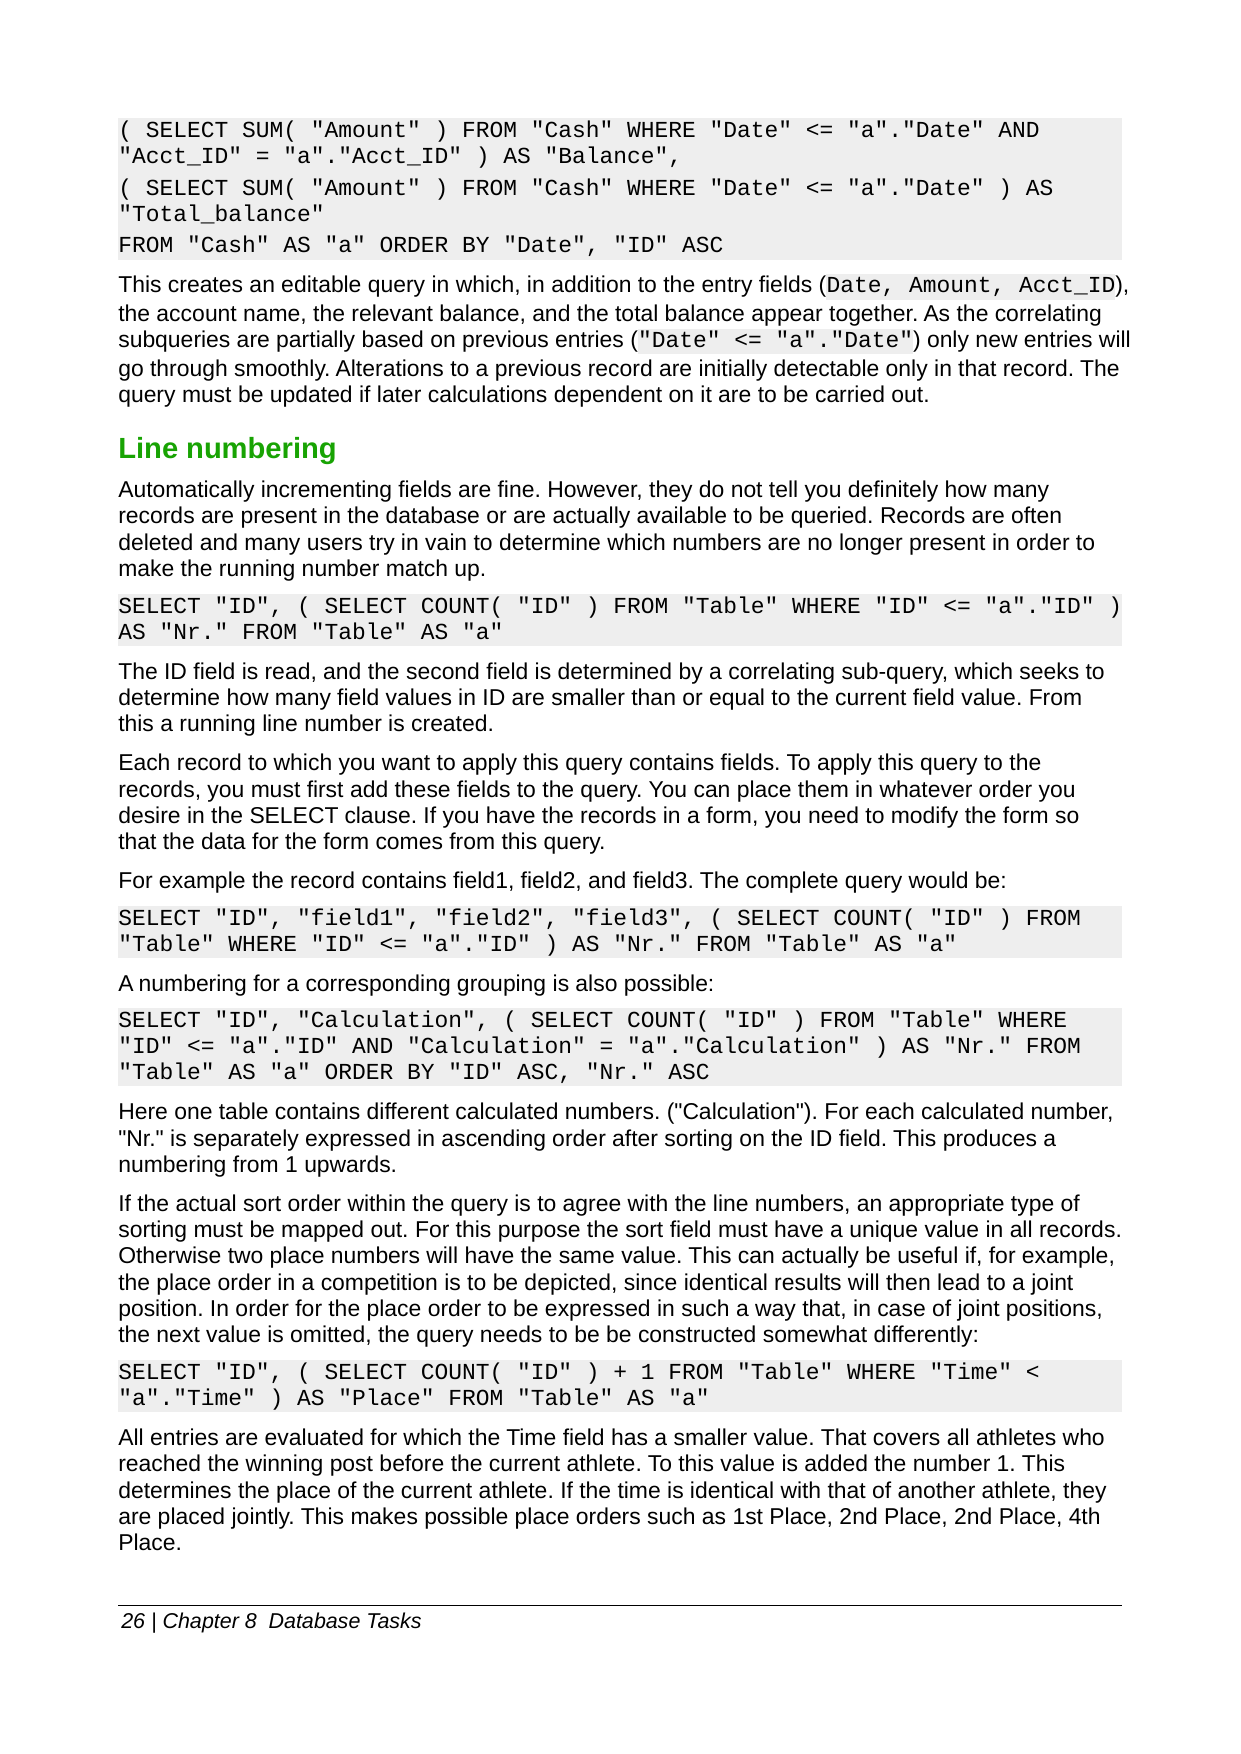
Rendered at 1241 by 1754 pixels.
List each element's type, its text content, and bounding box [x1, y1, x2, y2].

text SELECT "ID", "Calculation", ( SELECT COUNT( "ID" ) FROM "Table" WHERE "ID" <= "a"."ID" AND "Calculation" = "a"."Calculation" ) AS "Nr." FROM "Table" AS "a" ORDER BY "ID" ASC, "Nr." ASC [118, 1008, 1122, 1086]
text If the actual sort order within the query is to agree with the line numbers, an appropriate type of sorting must be mapped out. For this purpose the sort field must have a unique value in all records. Otherwise two place numbers will have the same value. This can actually be useful if, for example, the place order in a competition is to be depicted, since identical results will then lead to a joint position. In order for the place order to be expressed in such a way that, in case of joint positions, the next value is omitted, the query needs to be be constructed somewhat differently: [118, 1190, 1122, 1348]
text ( SELECT SUM( "Amount" ) FROM "Cash" WHERE "Date" <= "a"."Date" ) AS "Total_balance" [118, 176, 1122, 228]
text Automatically incrementing fields are fine. However, they do not tell you definitely how many records are present in the database or are actually available to be queried. Records are often deleted and many users try in vain to determine which numbers are no longer present in order to make the running number match up. [118, 476, 1122, 582]
text A numbering for a corresponding grouping is also possible: [118, 970, 1122, 996]
text SELECT "ID", ( SELECT COUNT( "ID" ) FROM "Table" WHERE "ID" <= "a"."ID" ) AS "Nr." FROM "Table" AS "a" [118, 594, 1122, 646]
text For example the record contains field1, field2, and field3. The complete query would be: [118, 867, 1122, 893]
text This creates an editable query in which, in addition to the entry fields (Date, Amount, Acct_ID), the account name, the relevant balance, and the total balance appear together. As the correlating subqueries are partially based on previous entries ("Date" <= "a"."Date") only new entries will go through smoothly. Alterations to a previous record are initially detectable only in that record. The query must be updated if later calculations dependent on it are to be carried out. [118, 271, 1134, 407]
text The ID field is read, and the second field is determined by a correlating sub-query, which seeks to determine how many field values in ID are smaller than or equal to the current field value. From this a running line number is created. [118, 658, 1122, 737]
text FROM "Cash" AS "a" ORDER BY "Date", "ID" ASC [118, 234, 1122, 260]
text SELECT "ID", "field1", "field2", "field3", ( SELECT COUNT( "ID" ) FROM "Table" WHERE "ID" <= "a"."ID" ) AS "Nr." FROM "Table" AS "a" [118, 906, 1122, 958]
subtitle Line numbering [118, 431, 1122, 464]
text ( SELECT SUM( "Amount" ) FROM "Cash" WHERE "Date" <= "a"."Date" AND "Acct_ID" = "a"."Acct_ID" ) AS "Balance", [118, 118, 1122, 170]
text SELECT "ID", ( SELECT COUNT( "ID" ) + 1 FROM "Table" WHERE "Time" < "a"."Time" ) AS "Place" FROM "Table" AS "a" [118, 1360, 1122, 1412]
text Each record to which you want to apply this query contains fields. To apply this query to the records, you must first add these fields to the query. You can place them in whatever order you desire in the SELECT clause. If you have the records in a form, you need to modify the form so that the data for the form comes from this query. [118, 749, 1122, 855]
text All entries are evaluated for which the Time field has a smaller value. That covers all athletes who reached the winning post before the current athlete. To this value is added the number 1. This determines the place of the current athlete. If the time is identical with that of another athlete, they are placed jointly. This makes possible place orders such as 1st Place, 2nd Place, 2nd Place, 4th Place. [118, 1424, 1122, 1556]
text Here one table contains different calculated numbers. ("Calculation"). For each calculated number, "Nr." is separately expressed in ascending order after sorting on the ID field. This produces a numbering from 1 upwards. [118, 1098, 1122, 1177]
